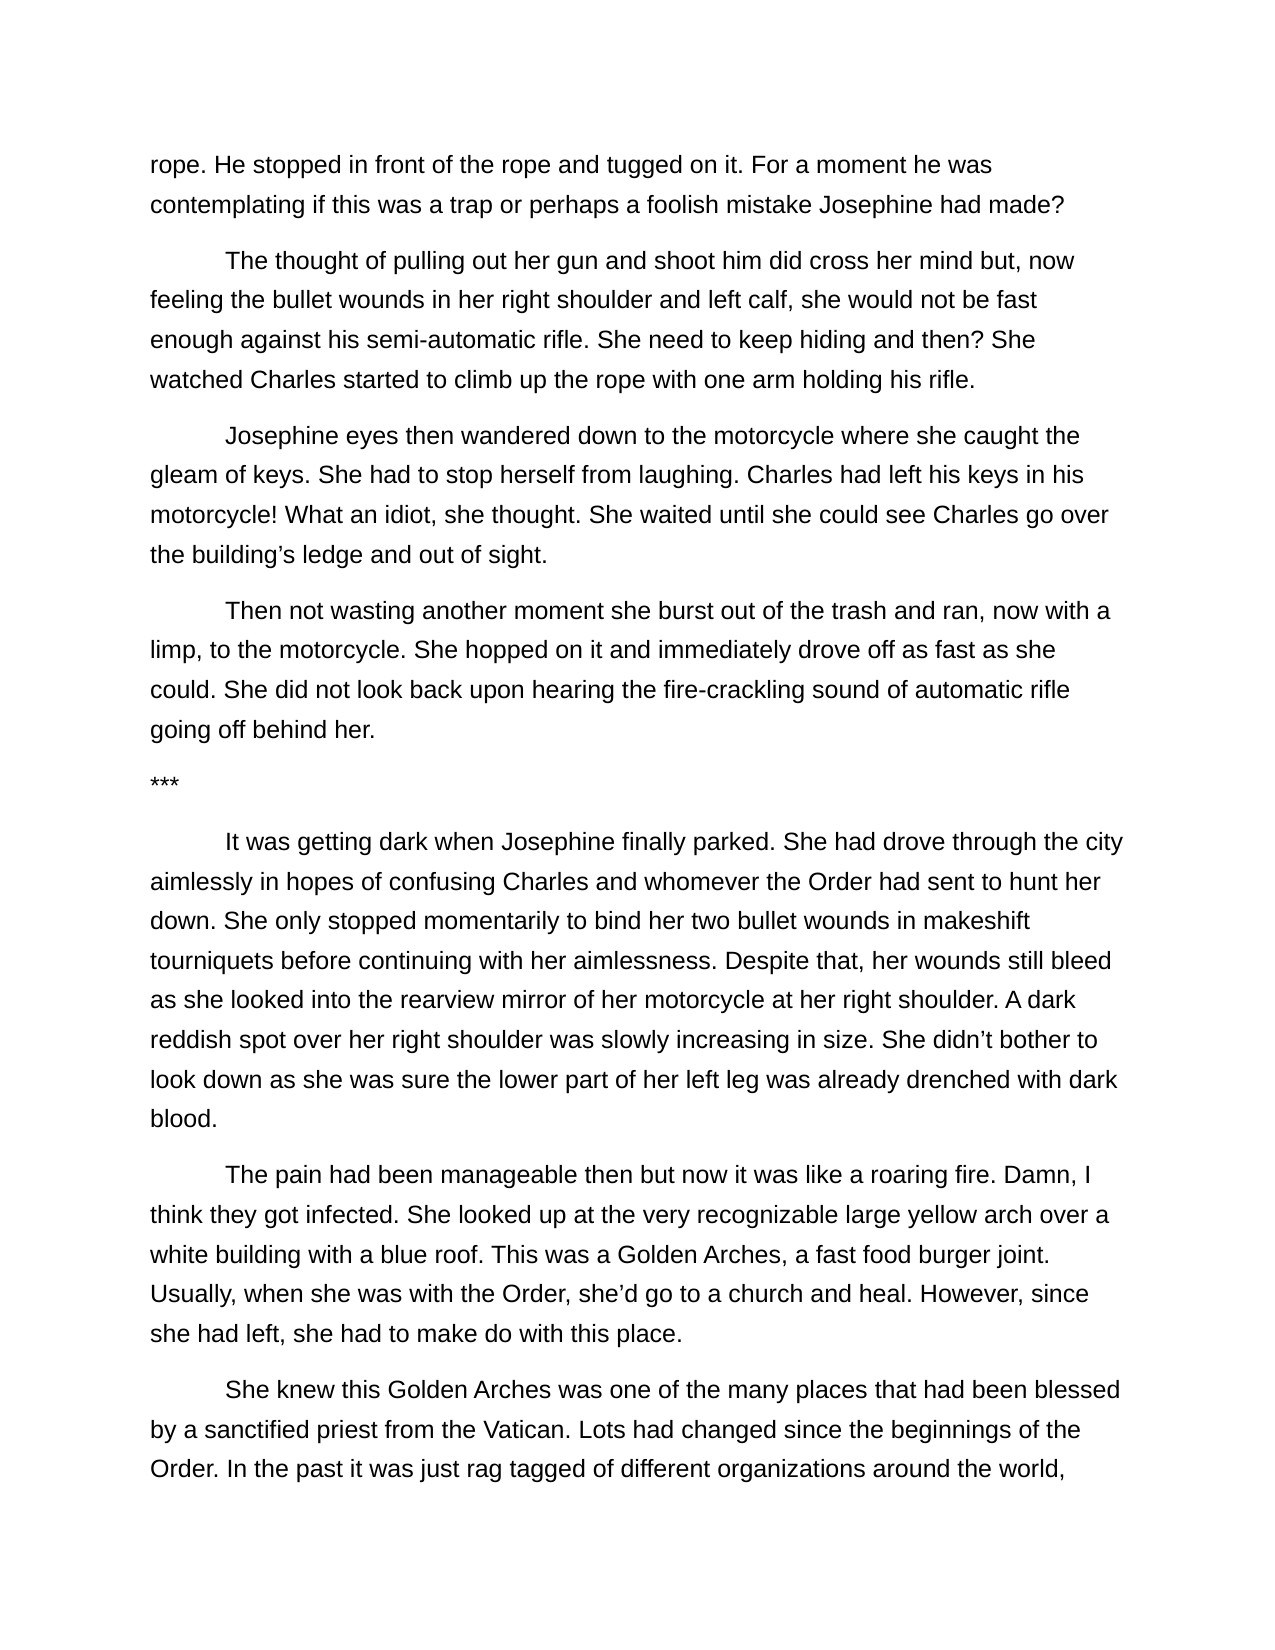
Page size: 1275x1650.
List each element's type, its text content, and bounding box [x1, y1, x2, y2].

text The pain had been manageable then but now it was like a roaring fire. Damn, I think they got infected. She looked up at the very recognizable large yellow arch over a white building with a blue roof. This was a Golden Arches, a fast food burger joint. Usually, when she was with the Order, she’d go to a church and heal. However, since she had left, she had to make do with this place. [150, 1160, 1125, 1347]
text It was getting dark when Josephine finally parked. She had drove through the city aimlessly in hopes of confusing Charles and whomever the Order had sent to hunt her down. She only stopped momentarily to bind her two bullet wounds in makeshift tourniquets before continuing with her aimlessness. Despite that, her wounds still bleed as she looked into the rearview mirror of her motorcycle at her right shoulder. A dark reddish spot over her right shoulder was slowly increasing in size. She didn’t bother to look down as she was sure the lower part of her left leg was already drenched with dark blood. [150, 827, 1125, 1133]
text She knew this Golden Arches was one of the many places that had been blessed by a sanctified priest from the Vatican. Lots had changed since the beginnings of the Order. In the past it was just rag tagged of different organizations around the world, [150, 1375, 1125, 1483]
text *** [150, 771, 1125, 799]
text Then not wasting another moment she burst out of the trash and ran, now with a limp, to the motorcycle. She hopped on it and immediately drove off as fast as she could. She did not look back upon hearing the fire-crackling sound of automatic rifle going off behind her. [150, 596, 1125, 743]
text The thought of pulling out her gun and shoot him did cross her mind but, now feeling the bullet wounds in her right shoulder and left calf, she would not be fast enough against his semi-automatic rifle. She need to keep hiding and then? She watched Charles started to climb up the rope with one arm holding his rifle. [150, 246, 1125, 393]
text rope. He stopped in front of the rope and tugged on it. For a moment he was contemplating if this was a trap or perhaps a foolish mistake Josephine had made? [150, 150, 1125, 218]
text Josephine eyes then wandered down to the motorcycle where she caught the gleam of keys. She had to stop herself from laughing. Charles had left his keys in his motorcycle! What an idiot, she thought. She waited until she could see Charles go over the building’s ledge and out of sight. [150, 421, 1125, 568]
